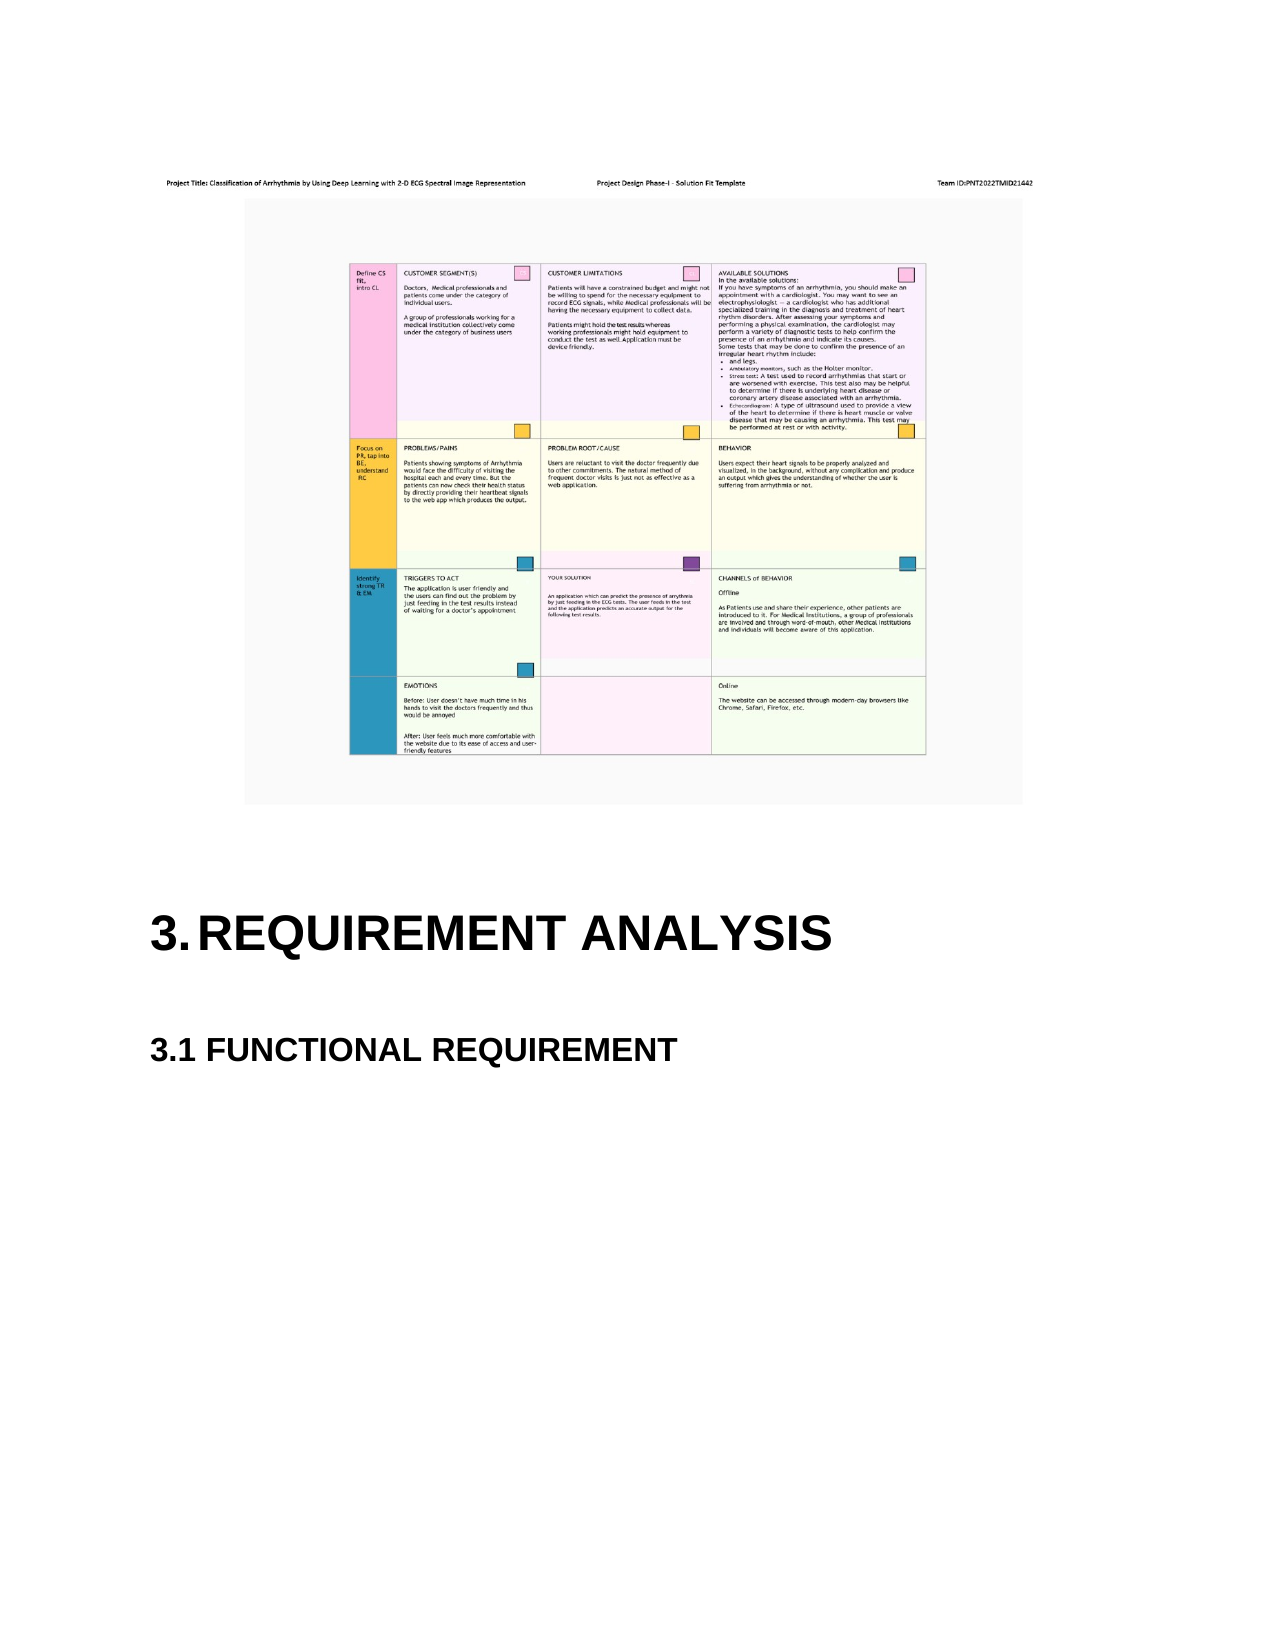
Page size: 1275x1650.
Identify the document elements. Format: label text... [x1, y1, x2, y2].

picture [167, 180, 1033, 805]
subtitle REQUIREMENT ANALYSIS [150, 903, 1275, 961]
subtitle FUNCTIONAL REQUIREMENT [150, 1030, 1275, 1068]
